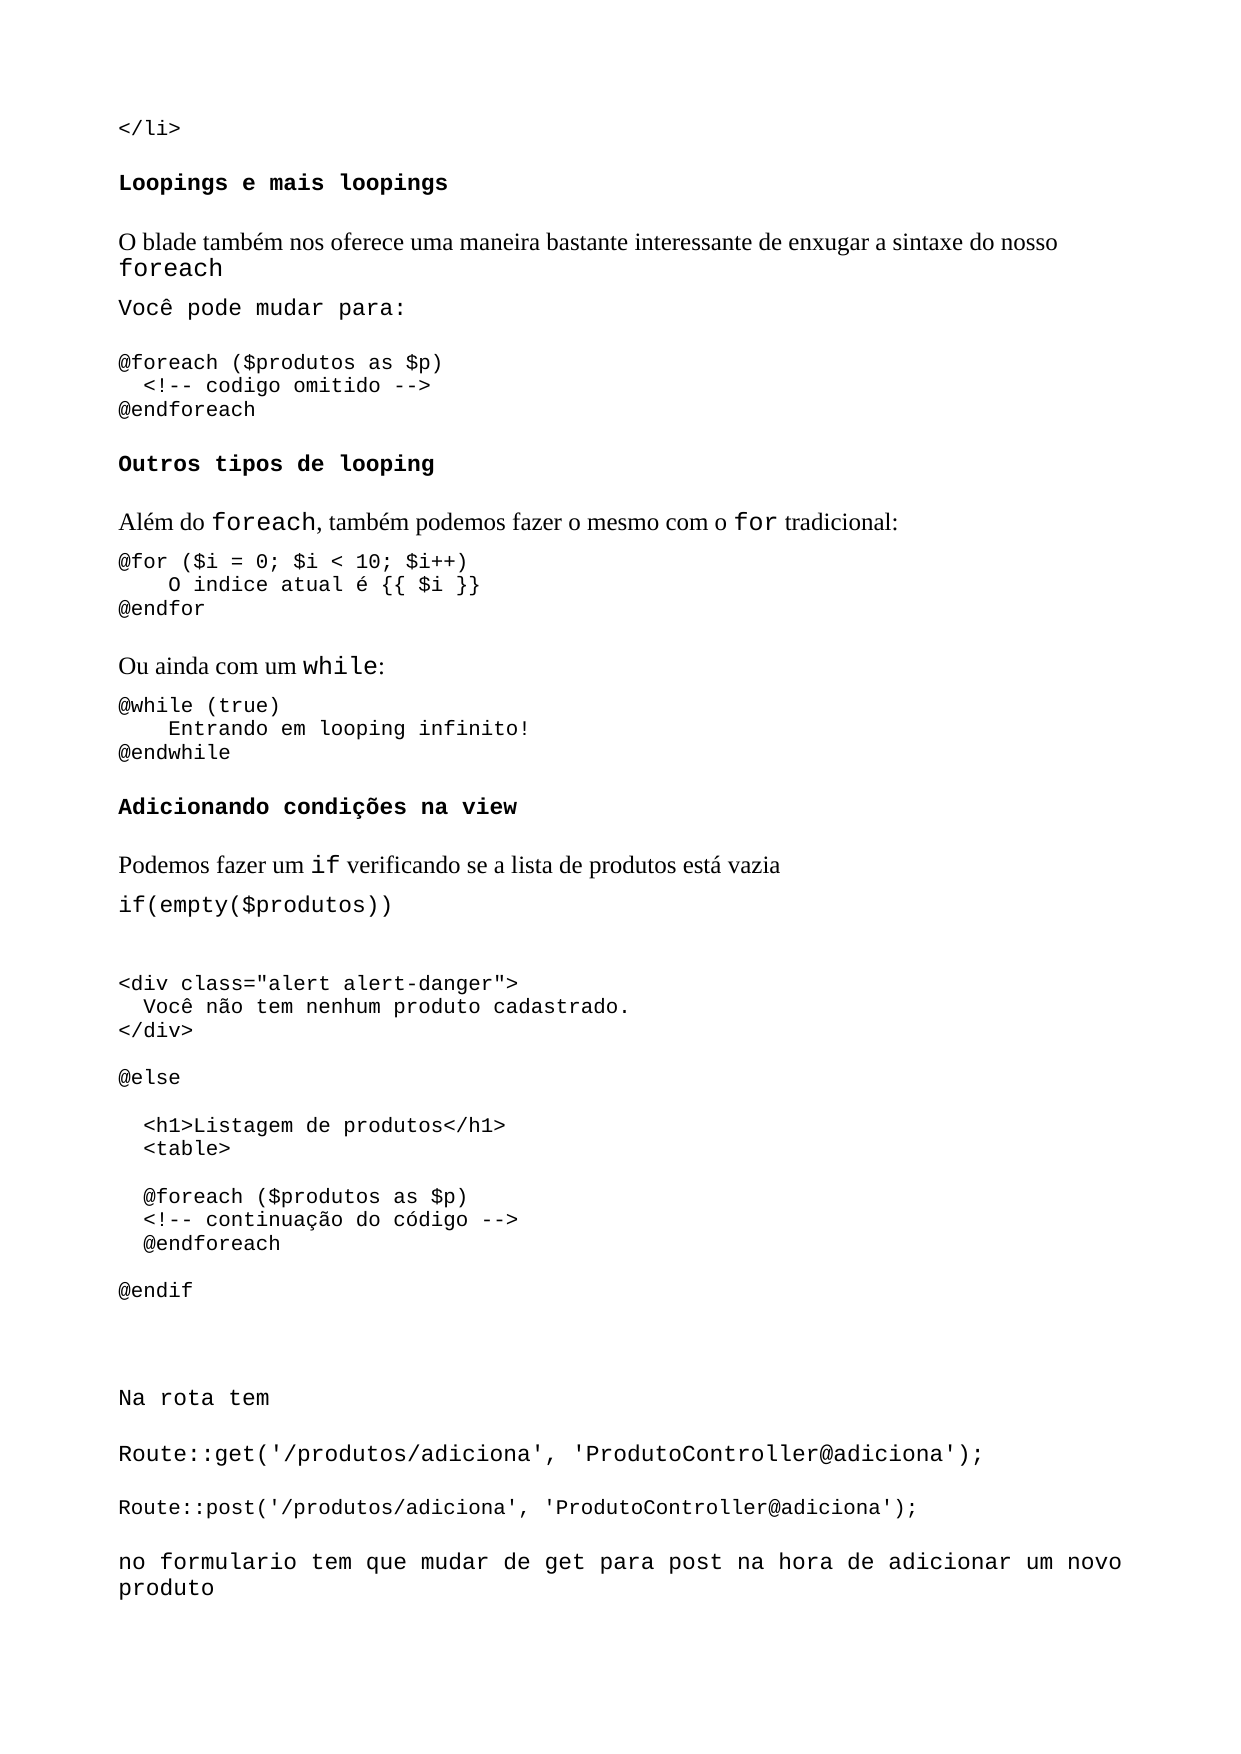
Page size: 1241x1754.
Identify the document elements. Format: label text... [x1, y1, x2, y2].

subtitle Loopings e mais loopings [118, 171, 1122, 197]
text Route::get('/produtos/adiciona', 'ProdutoController@adiciona'); [118, 1442, 1122, 1468]
text @foreach ($produtos as $p) [118, 1186, 1122, 1209]
text <table> [118, 1138, 1122, 1162]
text Entrando em looping infinito! [118, 718, 1122, 742]
text @endforeach [118, 1233, 1122, 1257]
text @while (true) [118, 694, 1122, 718]
text <h1>Listagem de produtos</h1> [118, 1115, 1122, 1138]
text if(empty($produtos)) [118, 894, 1122, 920]
text @endwhile [118, 742, 1122, 766]
text Na rota tem [118, 1386, 1122, 1412]
subtitle Outros tipos de looping [118, 452, 1122, 478]
text <!-- codigo omitido --> [118, 375, 1122, 399]
text @else [118, 1067, 1122, 1091]
text Ou ainda com um while: [118, 651, 1122, 682]
text no formulario tem que mudar de get para post na hora de adicionar um novo produto [118, 1550, 1122, 1602]
text Você não tem nenhum produto cadastrado. [118, 996, 1122, 1020]
text @for ($i = 0; $i < 10; $i++) [118, 551, 1122, 574]
subtitle Adicionando condições na view [118, 795, 1122, 821]
text Você pode mudar para: [118, 296, 1122, 322]
text @foreach ($produtos as $p) [118, 352, 1122, 375]
text @endfor [118, 598, 1122, 622]
text @endif [118, 1280, 1122, 1304]
text O indice atual é {{ $i }} [118, 574, 1122, 598]
text </div> [118, 1020, 1122, 1044]
text O blade também nos oferece uma maneira bastante interessante de enxugar a sintaxe do nosso foreach [118, 227, 1122, 284]
text <!-- continuação do código --> [118, 1209, 1122, 1233]
text Além do foreach, também podemos fazer o mesmo com o for tradicional: [118, 507, 1122, 538]
text @endforeach [118, 399, 1122, 423]
text <div class="alert alert-danger"> [118, 973, 1122, 996]
text </li> [118, 118, 1122, 142]
text Route::post('/produtos/adiciona', 'ProdutoController@adiciona'); [118, 1497, 1122, 1521]
text Podemos fazer um if verificando se a lista de produtos está vazia [118, 850, 1122, 881]
